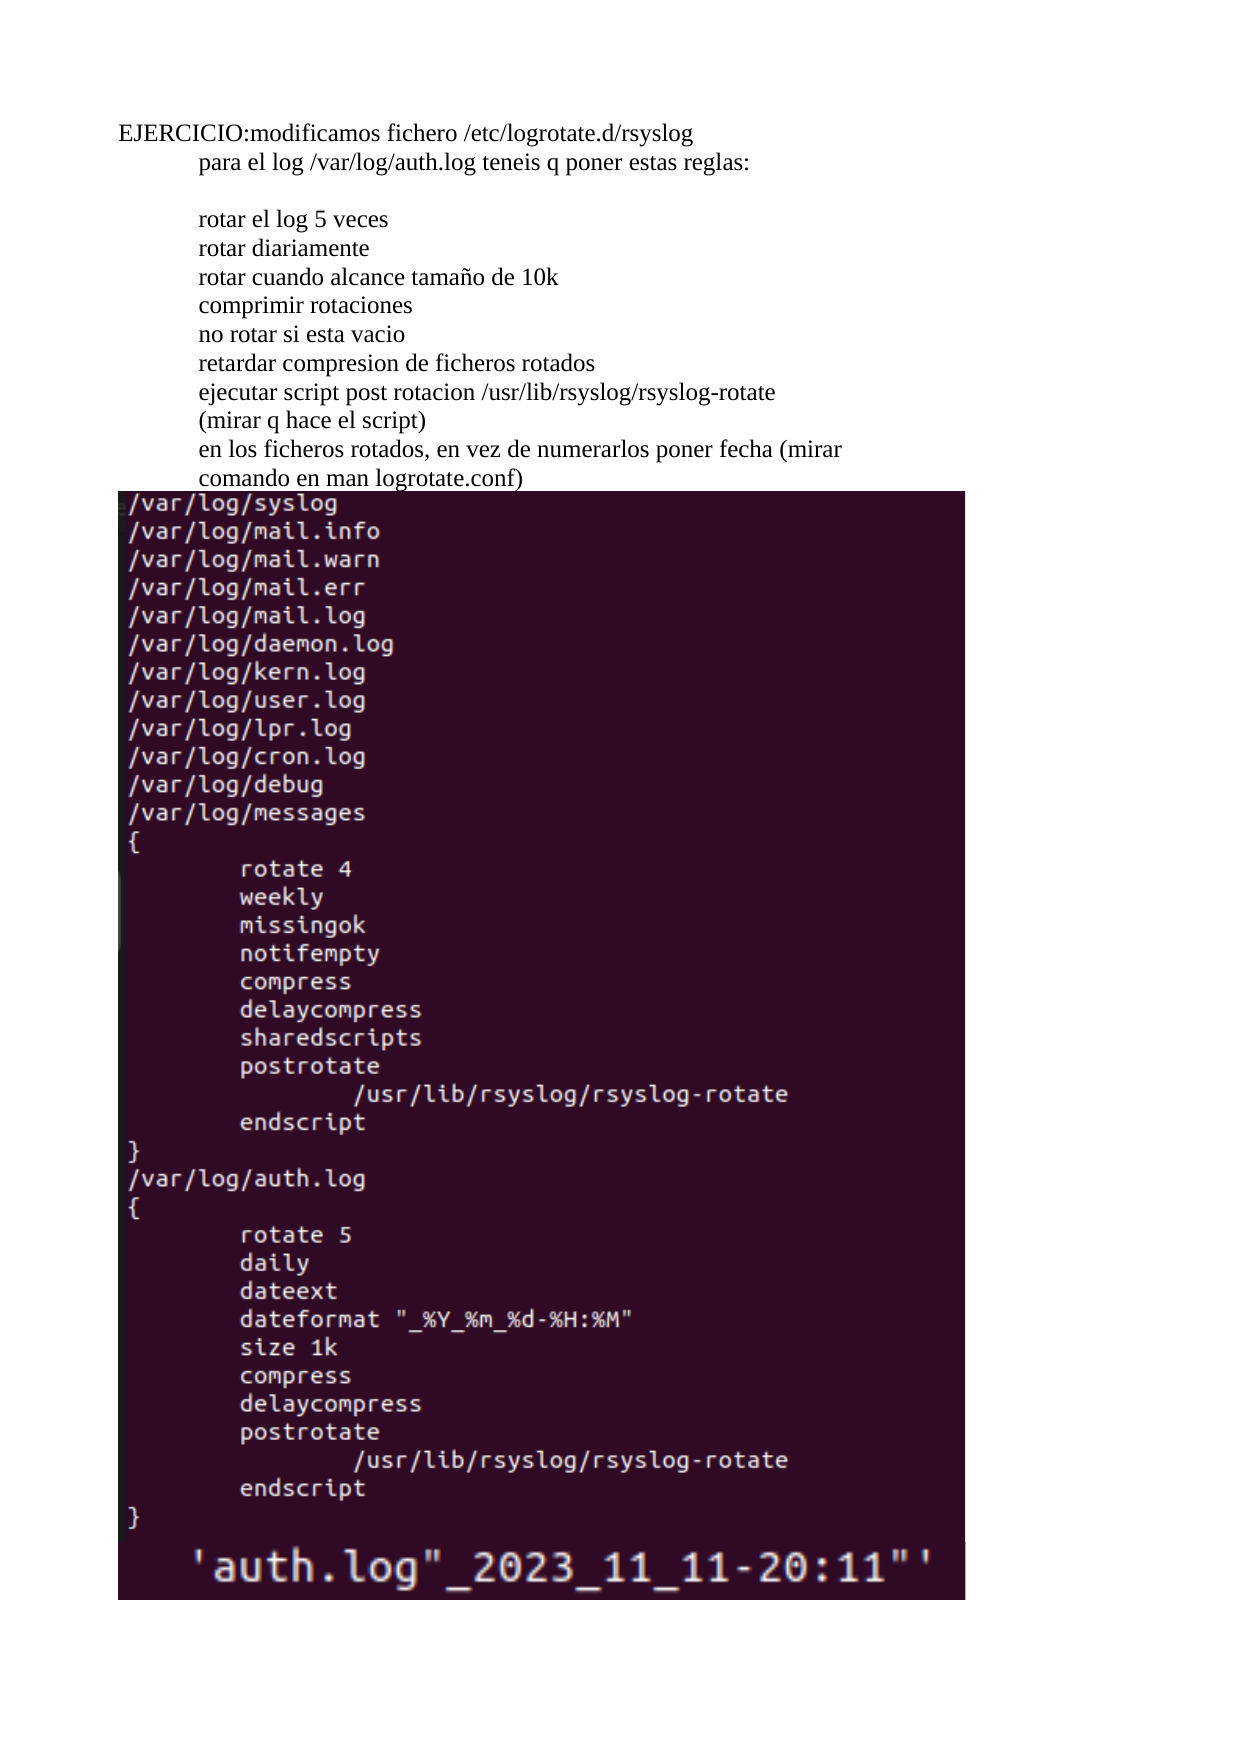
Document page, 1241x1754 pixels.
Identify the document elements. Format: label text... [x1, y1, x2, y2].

text rotar diariamente [118, 233, 1122, 262]
text retardar compresion de ficheros rotados [118, 348, 1122, 377]
text (mirar q hace el script) [118, 406, 1122, 434]
text rotar cuando alcance tamaño de 10k [118, 262, 1122, 291]
picture [118, 491, 966, 1600]
text comprimir rotaciones [118, 291, 1122, 319]
text en los ficheros rotados, en vez de numerarlos poner fecha (mirar [118, 434, 1122, 463]
text comando en man logrotate.conf) [118, 463, 1122, 492]
text no rotar si esta vacio [118, 319, 1122, 348]
text ejecutar script post rotacion /usr/lib/rsyslog/rsyslog-rotate [118, 377, 1122, 406]
text para el log /var/log/auth.log teneis q poner estas reglas: [118, 147, 1122, 176]
text EJERCICIO:modificamos fichero /etc/logrotate.d/rsyslog [118, 118, 1122, 147]
text rotar el log 5 veces [118, 204, 1122, 233]
